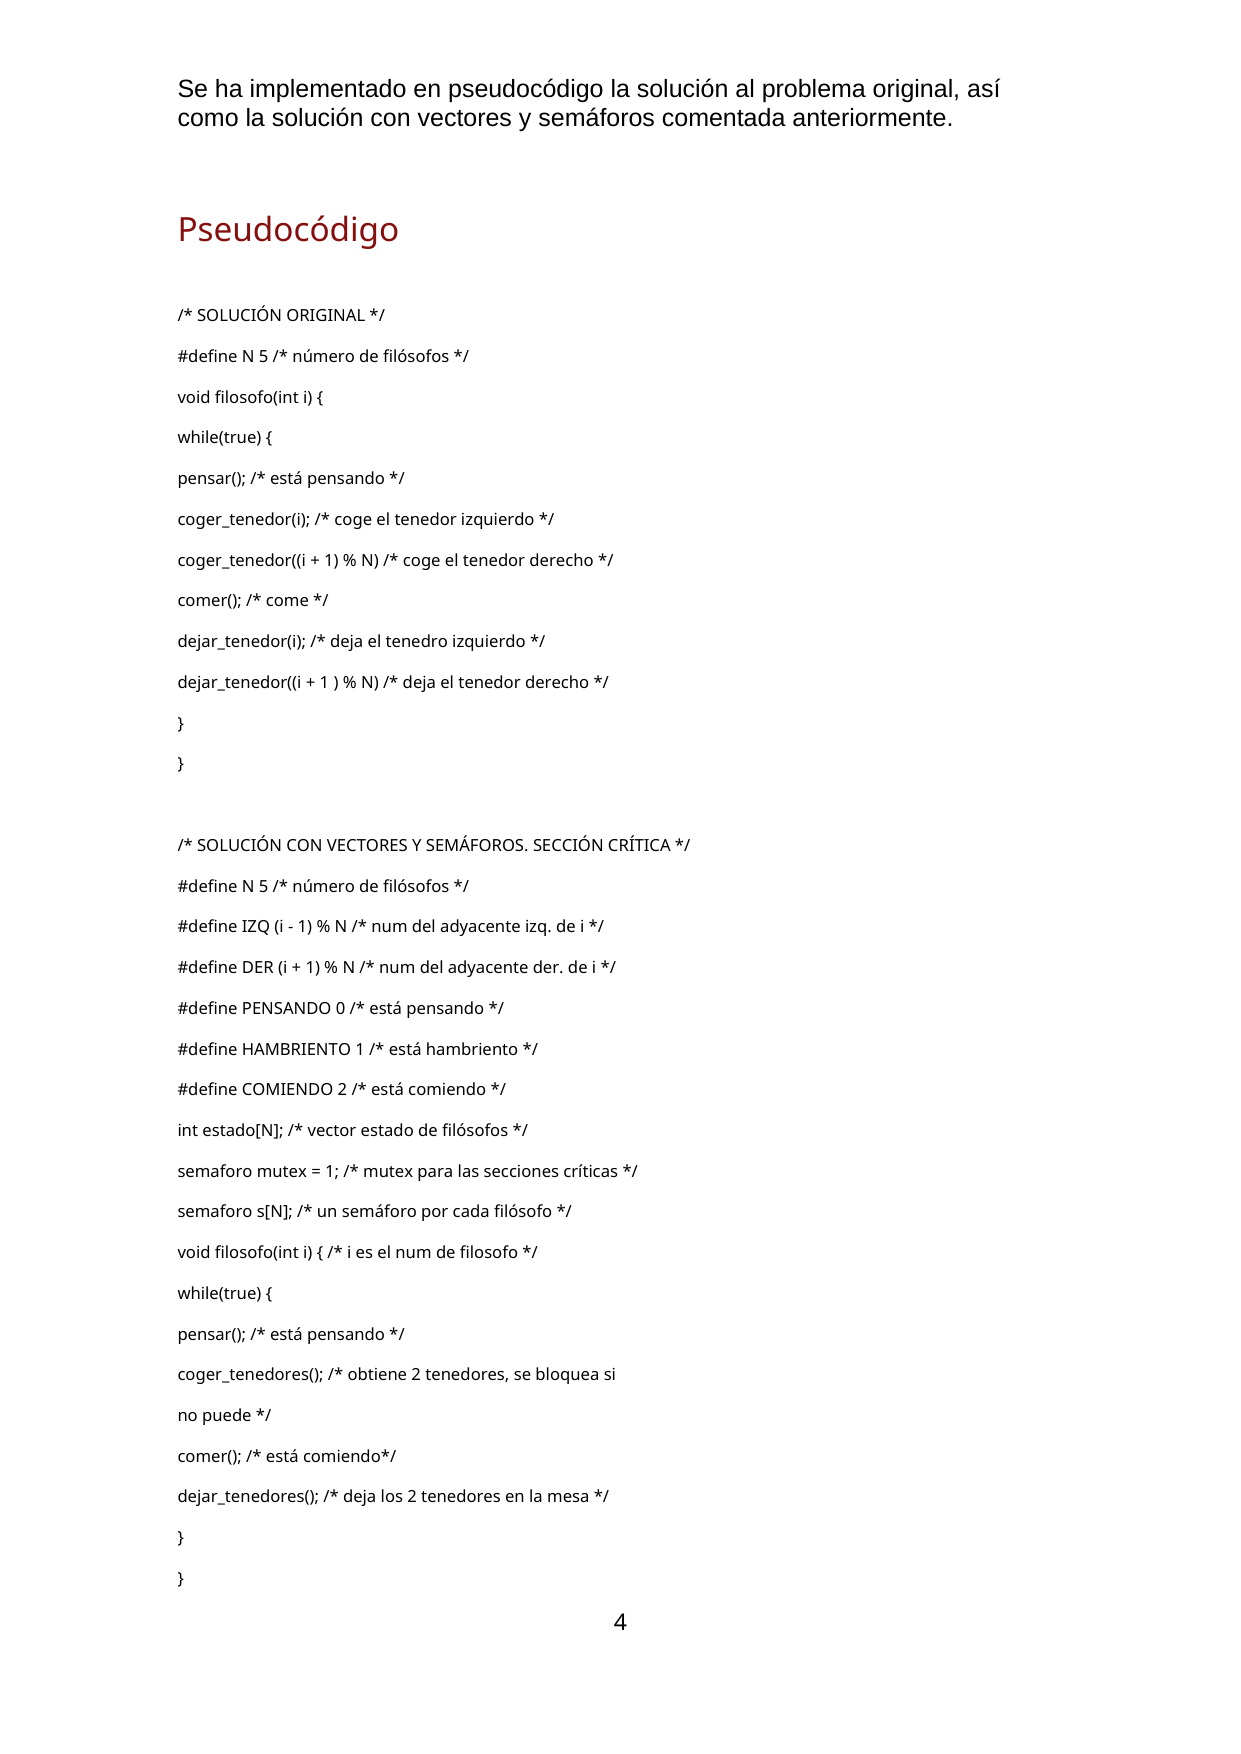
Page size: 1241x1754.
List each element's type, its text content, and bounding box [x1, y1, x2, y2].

text void filosofo(int i) { /* i es el num de filosofo */ [177, 1241, 1063, 1263]
text /* SOLUCIÓN CON VECTORES Y SEMÁFOROS. SECCIÓN CRÍTICA */ [177, 833, 1063, 856]
text coger_tenedores(); /* obtiene 2 tenedores, se bloquea si [177, 1363, 1063, 1386]
text void filosofo(int i) { [177, 385, 1063, 408]
text #define HAMBRIENTO 1 /* está hambriento */ [177, 1037, 1063, 1060]
text pensar(); /* está pensando */ [177, 1322, 1063, 1345]
text comer(); /* come */ [177, 589, 1063, 612]
text semaforo s[N]; /* un semáforo por cada filósofo */ [177, 1200, 1063, 1223]
text /* SOLUCIÓN ORIGINAL */ [177, 304, 1063, 327]
text dejar_tenedor((i + 1 ) % N) /* deja el tenedor derecho */ [177, 671, 1063, 693]
text } [177, 752, 1063, 775]
text no puede */ [177, 1404, 1063, 1426]
text int estado[N]; /* vector estado de filósofos */ [177, 1118, 1063, 1141]
text } [177, 1567, 1063, 1589]
text coger_tenedor(i); /* coge el tenedor izquierdo */ [177, 508, 1063, 530]
text while(true) { [177, 426, 1063, 449]
text #define PENSANDO 0 /* está pensando */ [177, 996, 1063, 1019]
subtitle Pseudocódigo [177, 206, 1063, 251]
text Se ha implementado en pseudocódigo la solución al problema original, así como la solución con vectores y semáforos comentada anteriormente. [177, 74, 1063, 131]
text dejar_tenedor(i); /* deja el tenedro izquierdo */ [177, 630, 1063, 652]
text #define N 5 /* número de filósofos */ [177, 874, 1063, 897]
text } [177, 1526, 1063, 1548]
text #define IZQ (i - 1) % N /* num del adyacente izq. de i */ [177, 915, 1063, 938]
text while(true) { [177, 1281, 1063, 1304]
text comer(); /* está comiendo*/ [177, 1444, 1063, 1467]
text #define N 5 /* número de filósofos */ [177, 345, 1063, 367]
text pensar(); /* está pensando */ [177, 467, 1063, 489]
text semaforo mutex = 1; /* mutex para las secciones críticas */ [177, 1159, 1063, 1182]
text } [177, 711, 1063, 734]
text #define COMIENDO 2 /* está comiendo */ [177, 1078, 1063, 1101]
text coger_tenedor((i + 1) % N) /* coge el tenedor derecho */ [177, 548, 1063, 571]
text dejar_tenedores(); /* deja los 2 tenedores en la mesa */ [177, 1485, 1063, 1508]
text #define DER (i + 1) % N /* num del adyacente der. de i */ [177, 956, 1063, 978]
